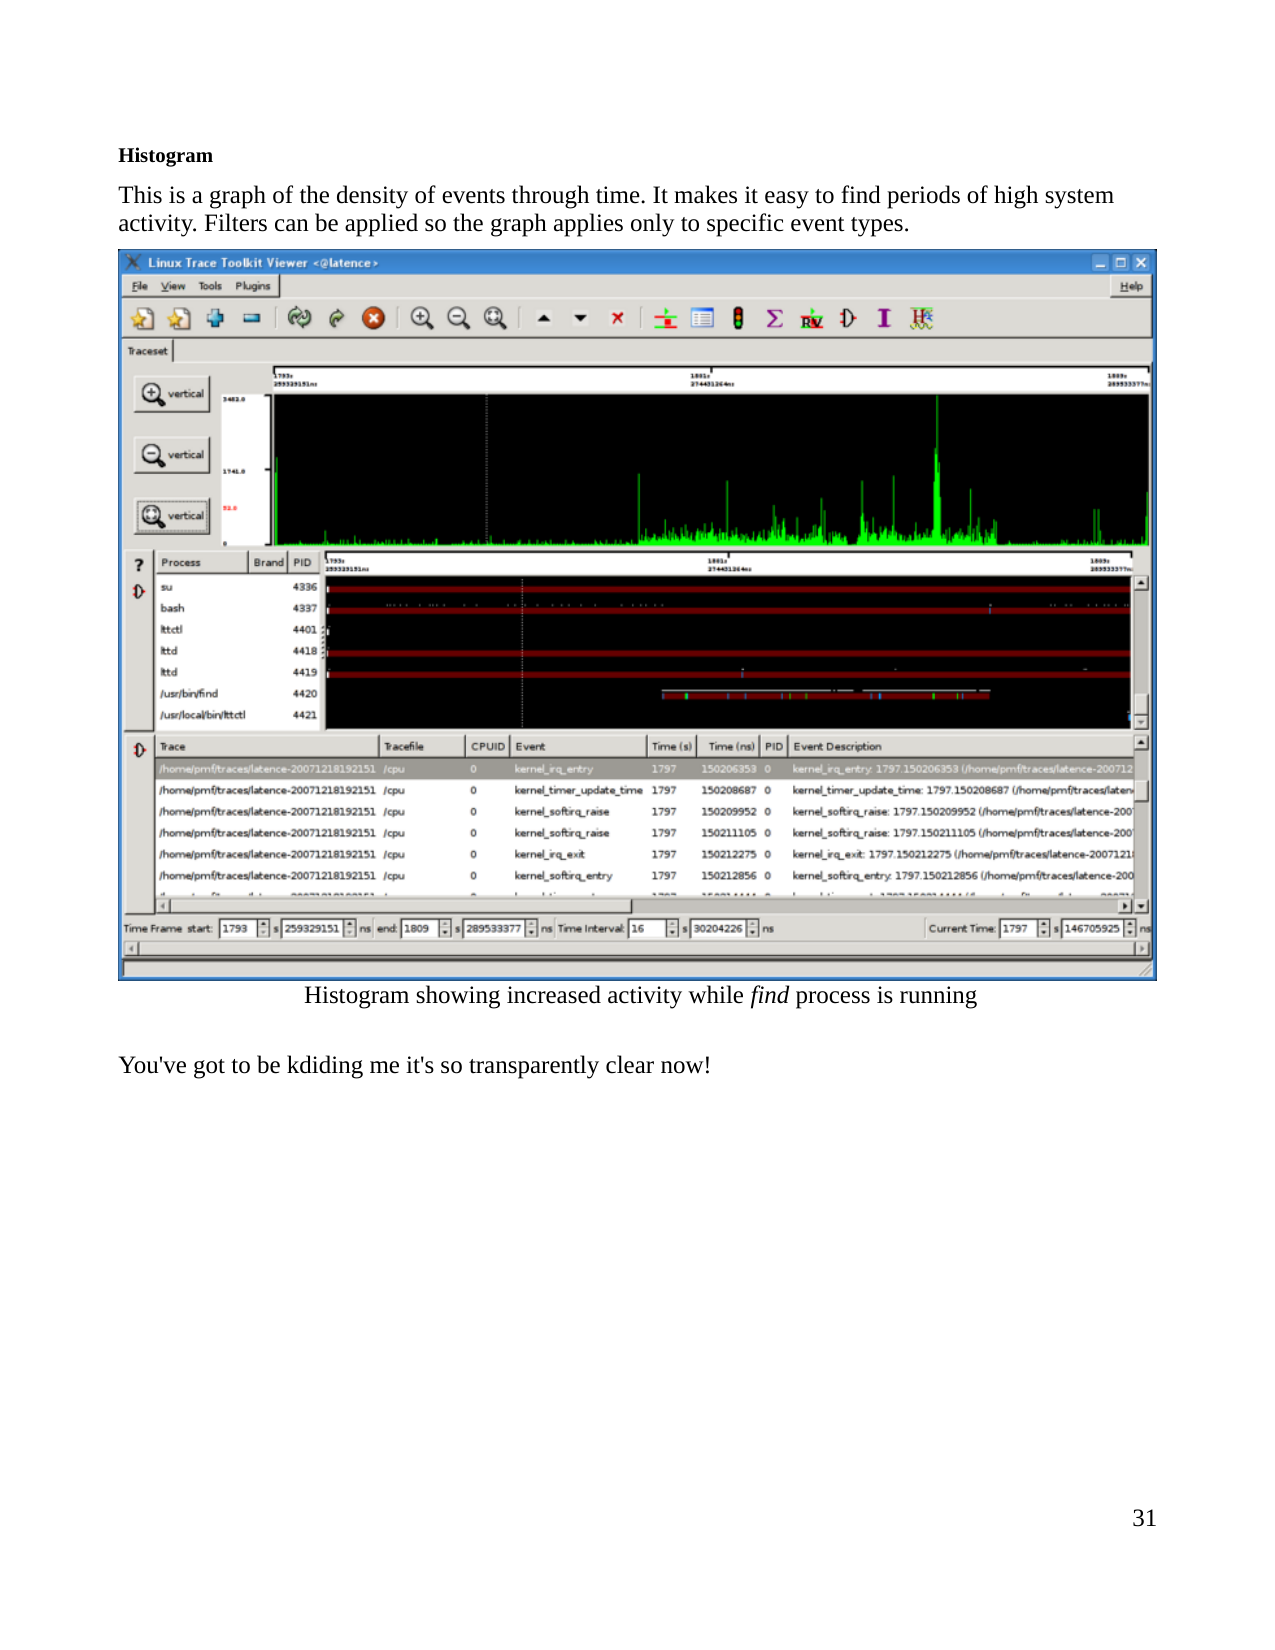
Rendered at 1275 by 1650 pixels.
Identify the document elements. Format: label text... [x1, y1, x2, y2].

picture [118, 249, 1157, 981]
subtitle Histogram [118, 143, 1157, 167]
text You've got to be kdiding me it's so transparently clear now! [118, 1051, 1157, 1079]
text Histogram showing increased activity while find process is running [118, 981, 1157, 1009]
text This is a graph of the density of events through time. It makes it easy to find periods of high system activity. Filters can be applied so the graph applies only to specific event types. [118, 180, 1157, 237]
